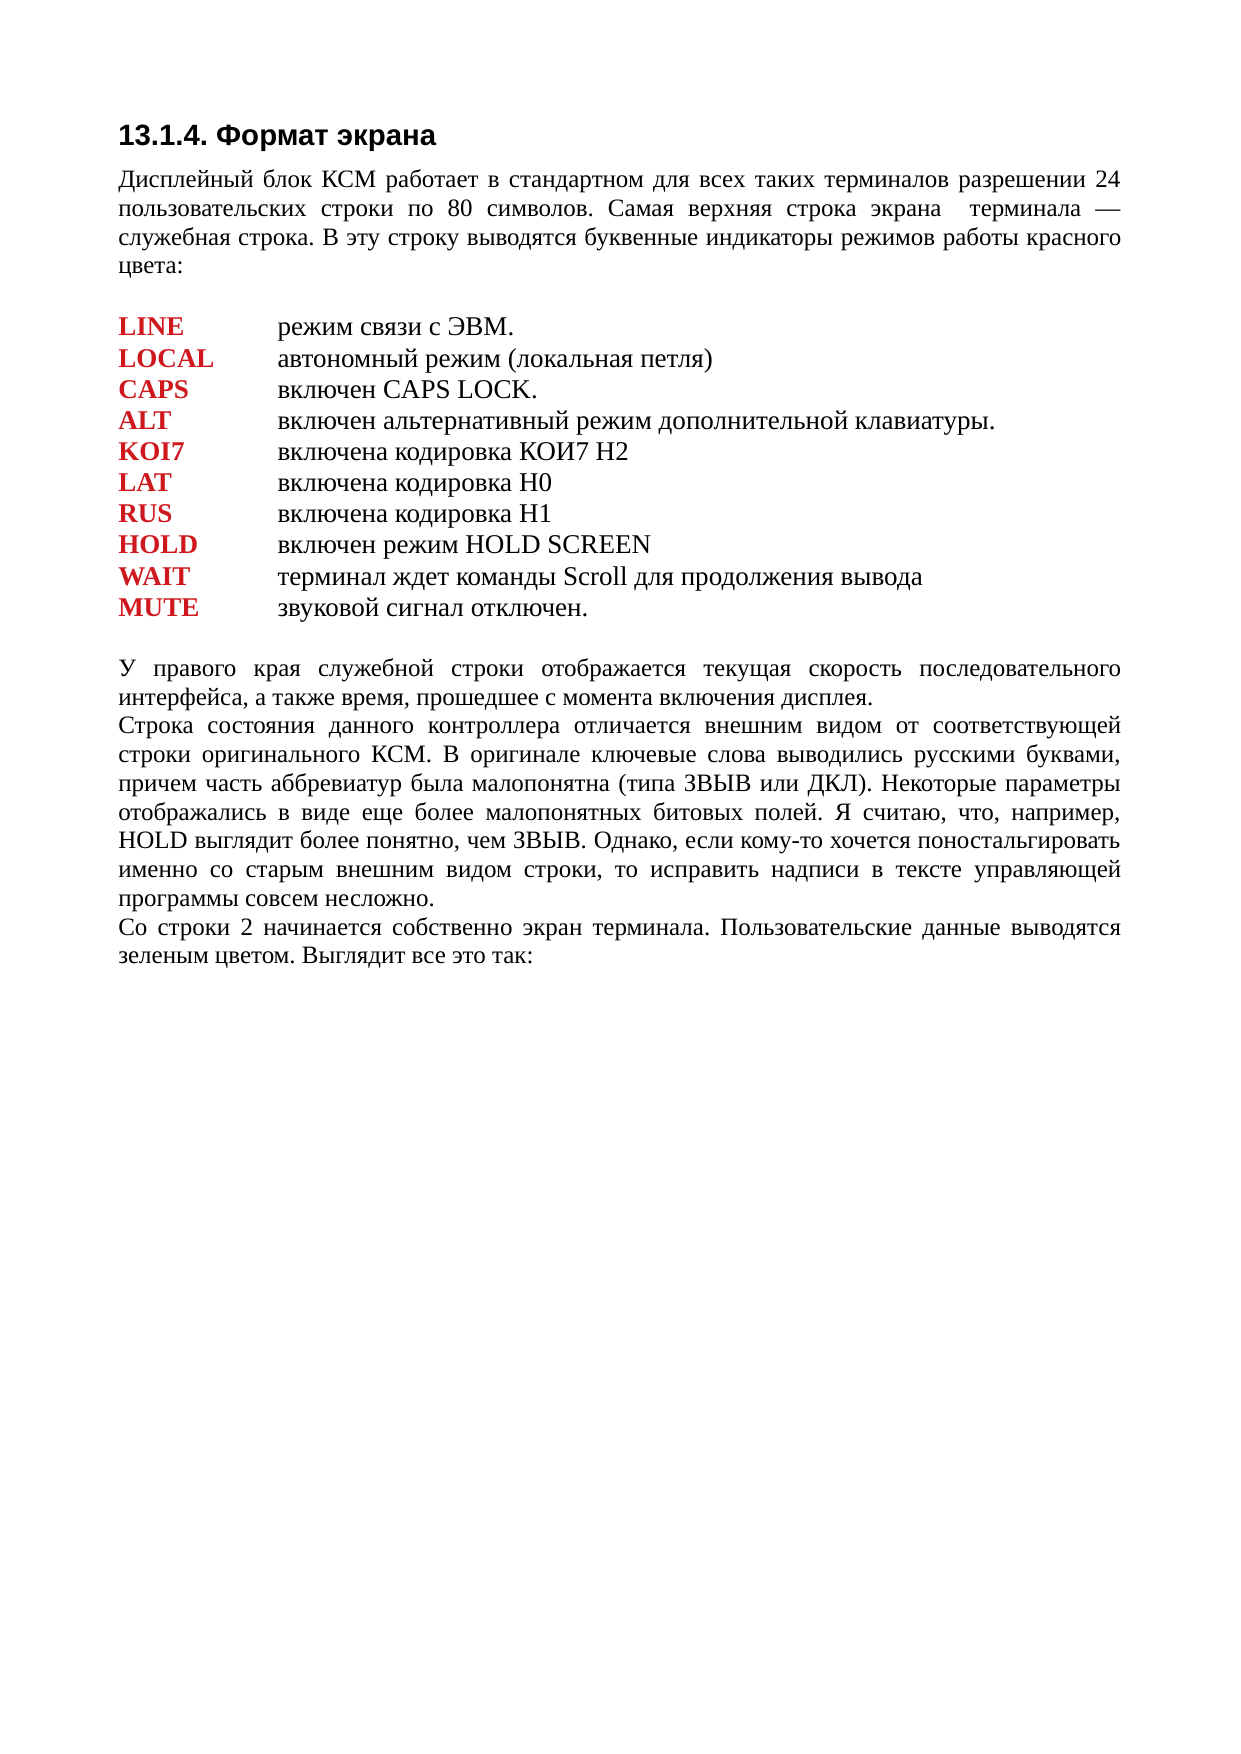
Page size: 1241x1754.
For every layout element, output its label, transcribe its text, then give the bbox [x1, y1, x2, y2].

table_cell ALT [118, 404, 277, 435]
table_cell включен режим HOLD SCREEN [277, 529, 1122, 560]
table_cell RUS [118, 498, 277, 528]
text Со строки 2 начинается собственно экран терминала. Пользовательские данные выводятся зеленым цветом. Выглядит все это так: [118, 912, 1122, 969]
table_cell включен альтернативный режим дополнительной клавиатуры. [277, 404, 1122, 435]
table_cell MUTE [118, 591, 277, 622]
table_cell HOLD [118, 529, 277, 560]
table_cell LOCAL [118, 342, 277, 373]
table_cell KOI7 [118, 435, 277, 466]
table_cell WAIT [118, 560, 277, 591]
text Дисплейный блок КСМ работает в стандартном для всех таких терминалов разрешении 24 пользовательских строки по 80 символов. Самая верхняя строка экрана терминала — служебная строка. В эту строку выводятся буквенные индикаторы режимов работы красного цвета: [118, 164, 1122, 279]
table_cell терминал ждет команды Scroll для продолжения вывода [277, 560, 1122, 591]
table_cell автономный режим (локальная петля) [277, 342, 1122, 373]
text У правого края служебной строки отображается текущая скорость последовательного интерфейса, а также время, прошедшее с момента включения дисплея. [118, 653, 1122, 711]
table_cell CAPS [118, 373, 277, 404]
table_cell включена кодировка Н1 [277, 498, 1122, 528]
table_header LINE [118, 311, 277, 342]
table_cell включена кодировка Н0 [277, 466, 1122, 497]
table_cell включен CAPS LOCK. [277, 373, 1122, 404]
table_cell LAT [118, 466, 277, 497]
subtitle 13.1.4. Формат экрана [118, 118, 1122, 152]
table_cell звуковой сигнал отключен. [277, 591, 1122, 622]
table_cell включена кодировка КОИ7 Н2 [277, 435, 1122, 466]
text Строка состояния данного контроллера отличается внешним видом от соответствующей строки оригинального КСМ. В оригинале ключевые слова выводились русскими буквами, причем часть аббревиатур была малопонятна (типа ЗВЫВ или ДКЛ). Некоторые параметры отображались в виде еще более малопонятных битовых полей. Я считаю, что, например, HOLD выглядит более понятно, чем ЗВЫВ. Однако, если кому-то хочется поностальгировать именно со старым внешним видом строки, то исправить надписи в тексте управляющей программы совсем несложно. [118, 711, 1122, 912]
table_header режим связи с ЭВМ. [277, 311, 1122, 342]
